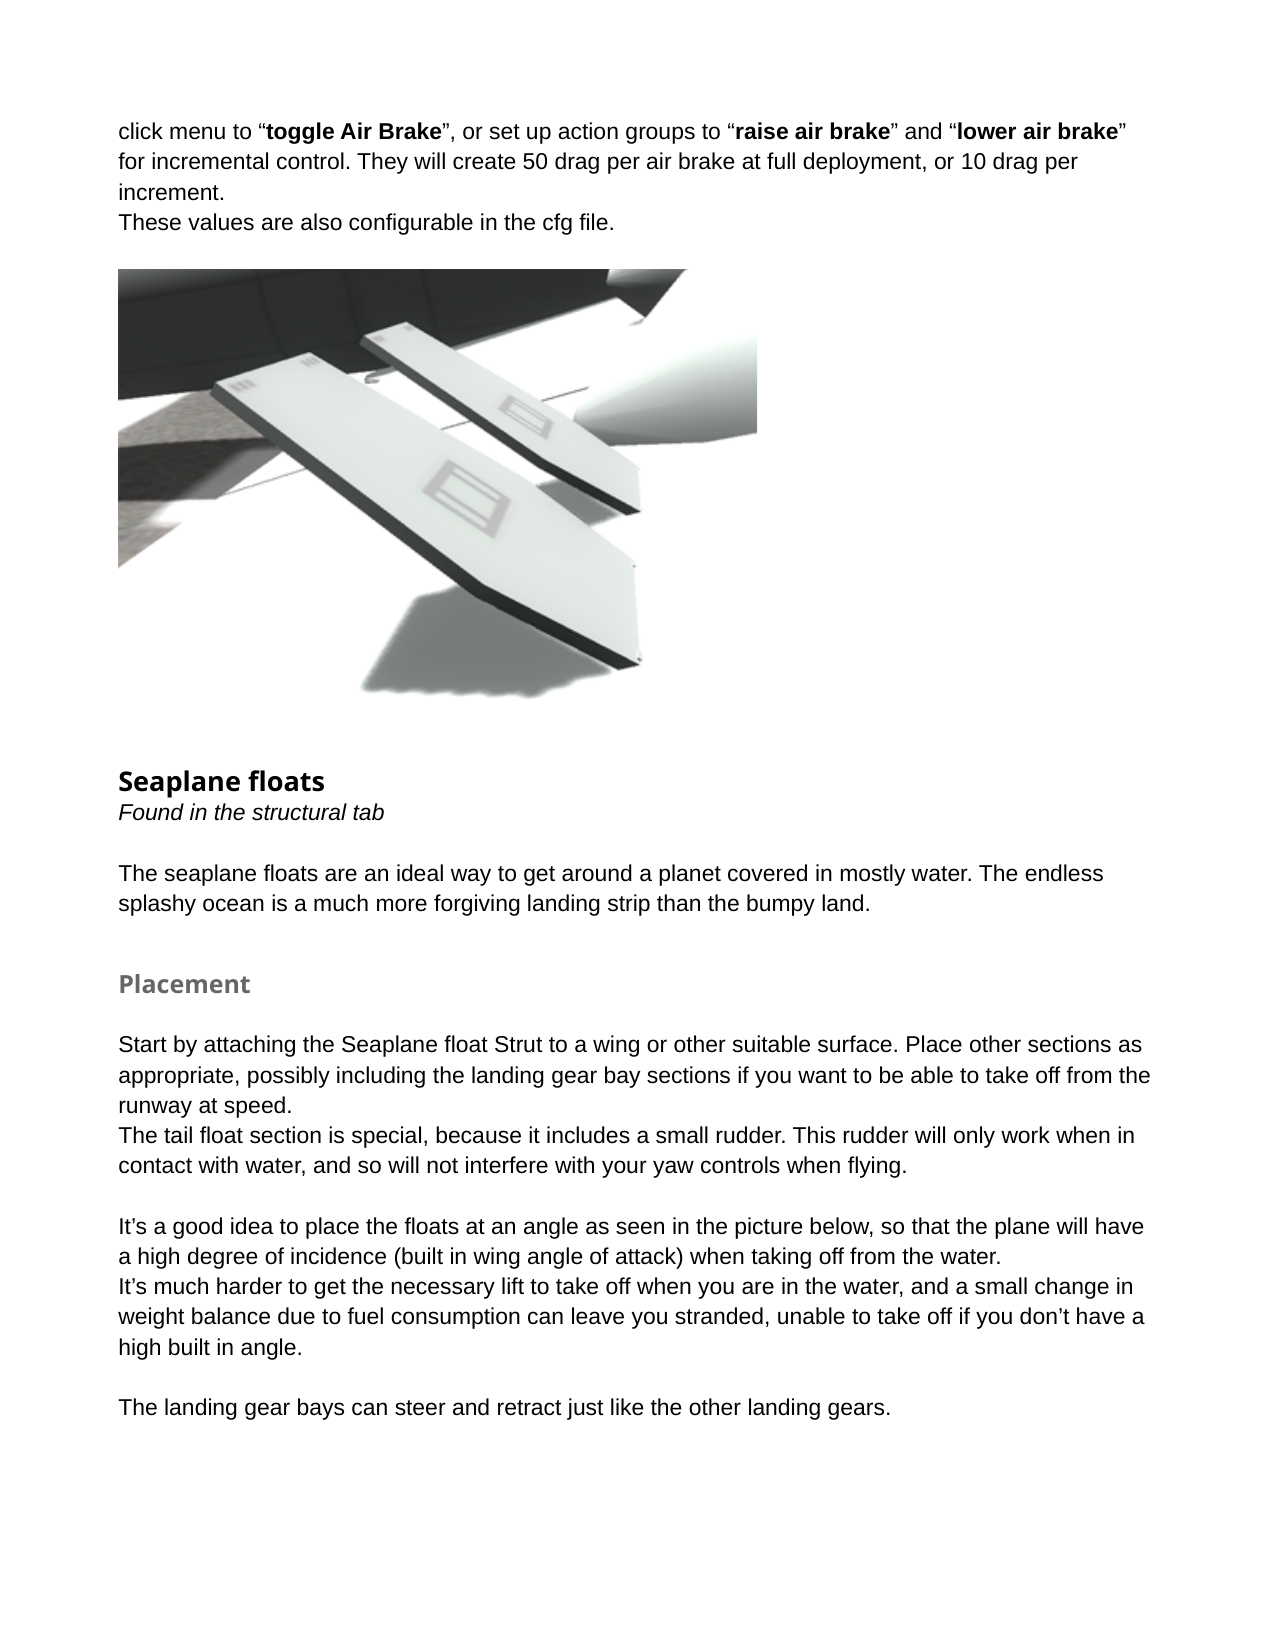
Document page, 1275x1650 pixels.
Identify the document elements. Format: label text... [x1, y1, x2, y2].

text It’s much harder to get the necessary lift to take off when you are in the water, and a small change in weight balance due to fuel consumption can leave you stranded, unable to take off if you don’t have a high built in angle. [118, 1273, 1157, 1360]
text Found in the structural tab [118, 799, 1157, 826]
text The tail float section is special, because it includes a small rudder. This rudder will only work when in contact with water, and so will not interfere with your yaw controls when flying. [118, 1122, 1157, 1178]
text Start by attaching the Seaplane float Strut to a wing or other suitable surface. Place other sections as appropriate, possibly including the landing gear bay sections if you want to be able to take off from the runway at speed. [118, 1031, 1157, 1118]
text The landing gear bays can steer and retract just like the other landing gears. [118, 1394, 1157, 1420]
subtitle Placement [118, 967, 1157, 1001]
text It’s a good idea to place the floats at an angle as seen in the picture below, so that the plane will have a high degree of incidence (built in wing angle of attack) when taking off from the water. [118, 1213, 1157, 1269]
text click menu to “toggle Air Brake”, or set up action groups to “raise air brake” and “lower air brake” for incremental control. They will create 50 drag per air brake at full deployment, or 10 drag per increment. [118, 118, 1157, 205]
text These values are also configurable in the cfg file. [118, 209, 1157, 235]
text The seaplane floats are an ideal way to get around a planet covered in mostly water. The endless splashy ocean is a much more forgiving landing strip than the bumpy land. [118, 860, 1157, 916]
picture [118, 269, 758, 738]
subtitle Seaplane floats [118, 762, 1157, 799]
